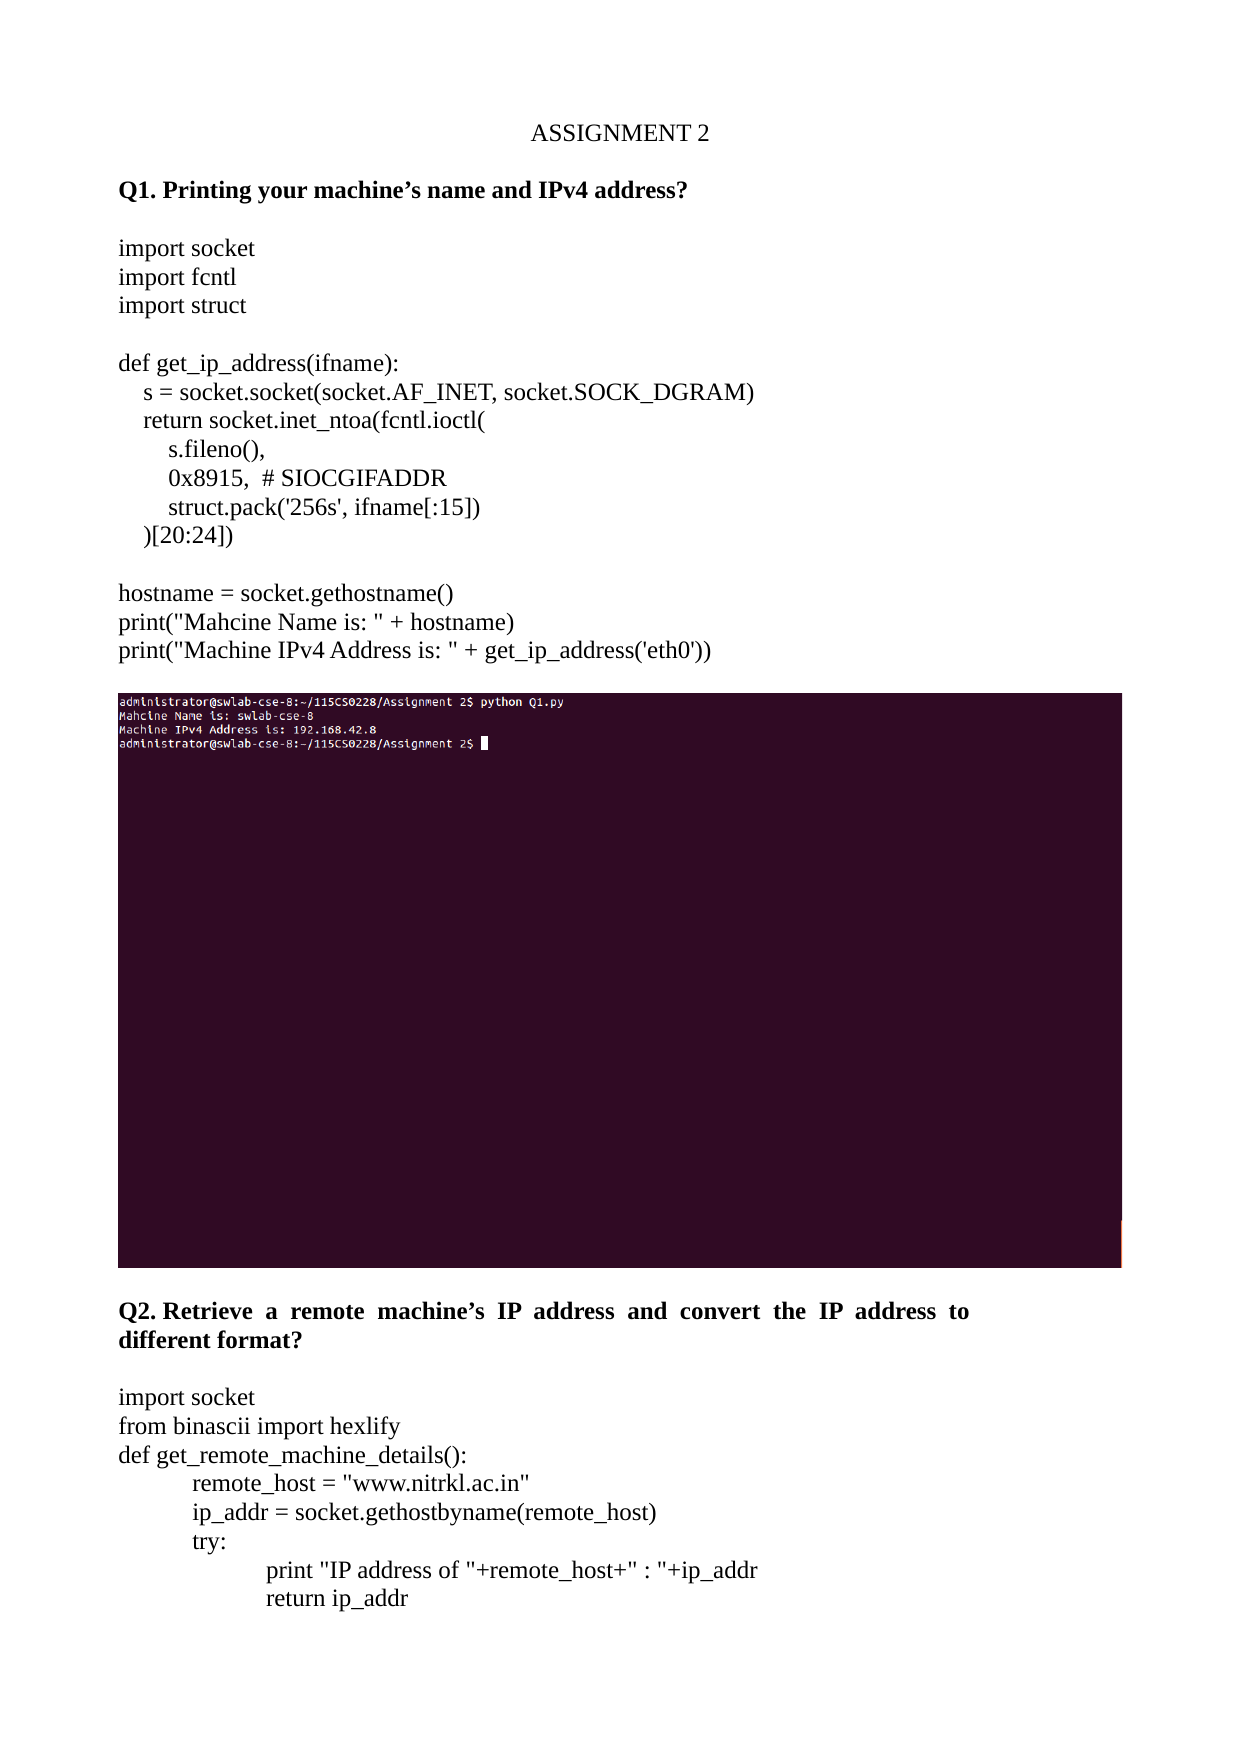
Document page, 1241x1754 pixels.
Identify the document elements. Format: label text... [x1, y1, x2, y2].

text from binascii import hexlify [118, 1411, 1122, 1440]
text struct.pack('256s', ifname[:15]) [118, 492, 1122, 521]
picture [118, 693, 1123, 1268]
text def get_remote_machine_details(): [118, 1440, 1122, 1468]
text different format? [118, 1325, 1122, 1353]
text 0x8915, # SIOCGIFADDR [118, 463, 1122, 492]
text print("Machine IPv4 Address is: " + get_ip_address('eth0')) [118, 636, 1122, 664]
text remote_host = "www.nitrkl.ac.in" [118, 1468, 1122, 1497]
text return ip_addr [118, 1583, 1122, 1612]
text s.fileno(), [118, 434, 1122, 463]
text import fcntl [118, 262, 1122, 291]
text ip_addr = socket.gethostbyname(remote_host) [118, 1497, 1122, 1526]
text import struct [118, 291, 1122, 319]
text return socket.inet_ntoa(fcntl.ioctl( [118, 406, 1122, 434]
text print("Mahcine Name is: " + hostname) [118, 607, 1122, 636]
text import socket [118, 233, 1122, 262]
text def get_ip_address(ifname): [118, 348, 1122, 377]
text Q1. Printing your machine’s name and IPv4 address? [118, 176, 1122, 204]
text Q2. Retrieve a remote machine’s IP address and convert the IP address to [118, 1296, 1122, 1325]
text import socket [118, 1382, 1122, 1411]
text print "IP address of "+remote_host+" : "+ip_addr [118, 1555, 1122, 1583]
text ASSIGNMENT 2 [118, 118, 1122, 147]
text )[20:24]) [118, 521, 1122, 549]
text try: [118, 1526, 1122, 1555]
text s = socket.socket(socket.AF_INET, socket.SOCK_DGRAM) [118, 377, 1122, 406]
text hostname = socket.gethostname() [118, 578, 1122, 607]
